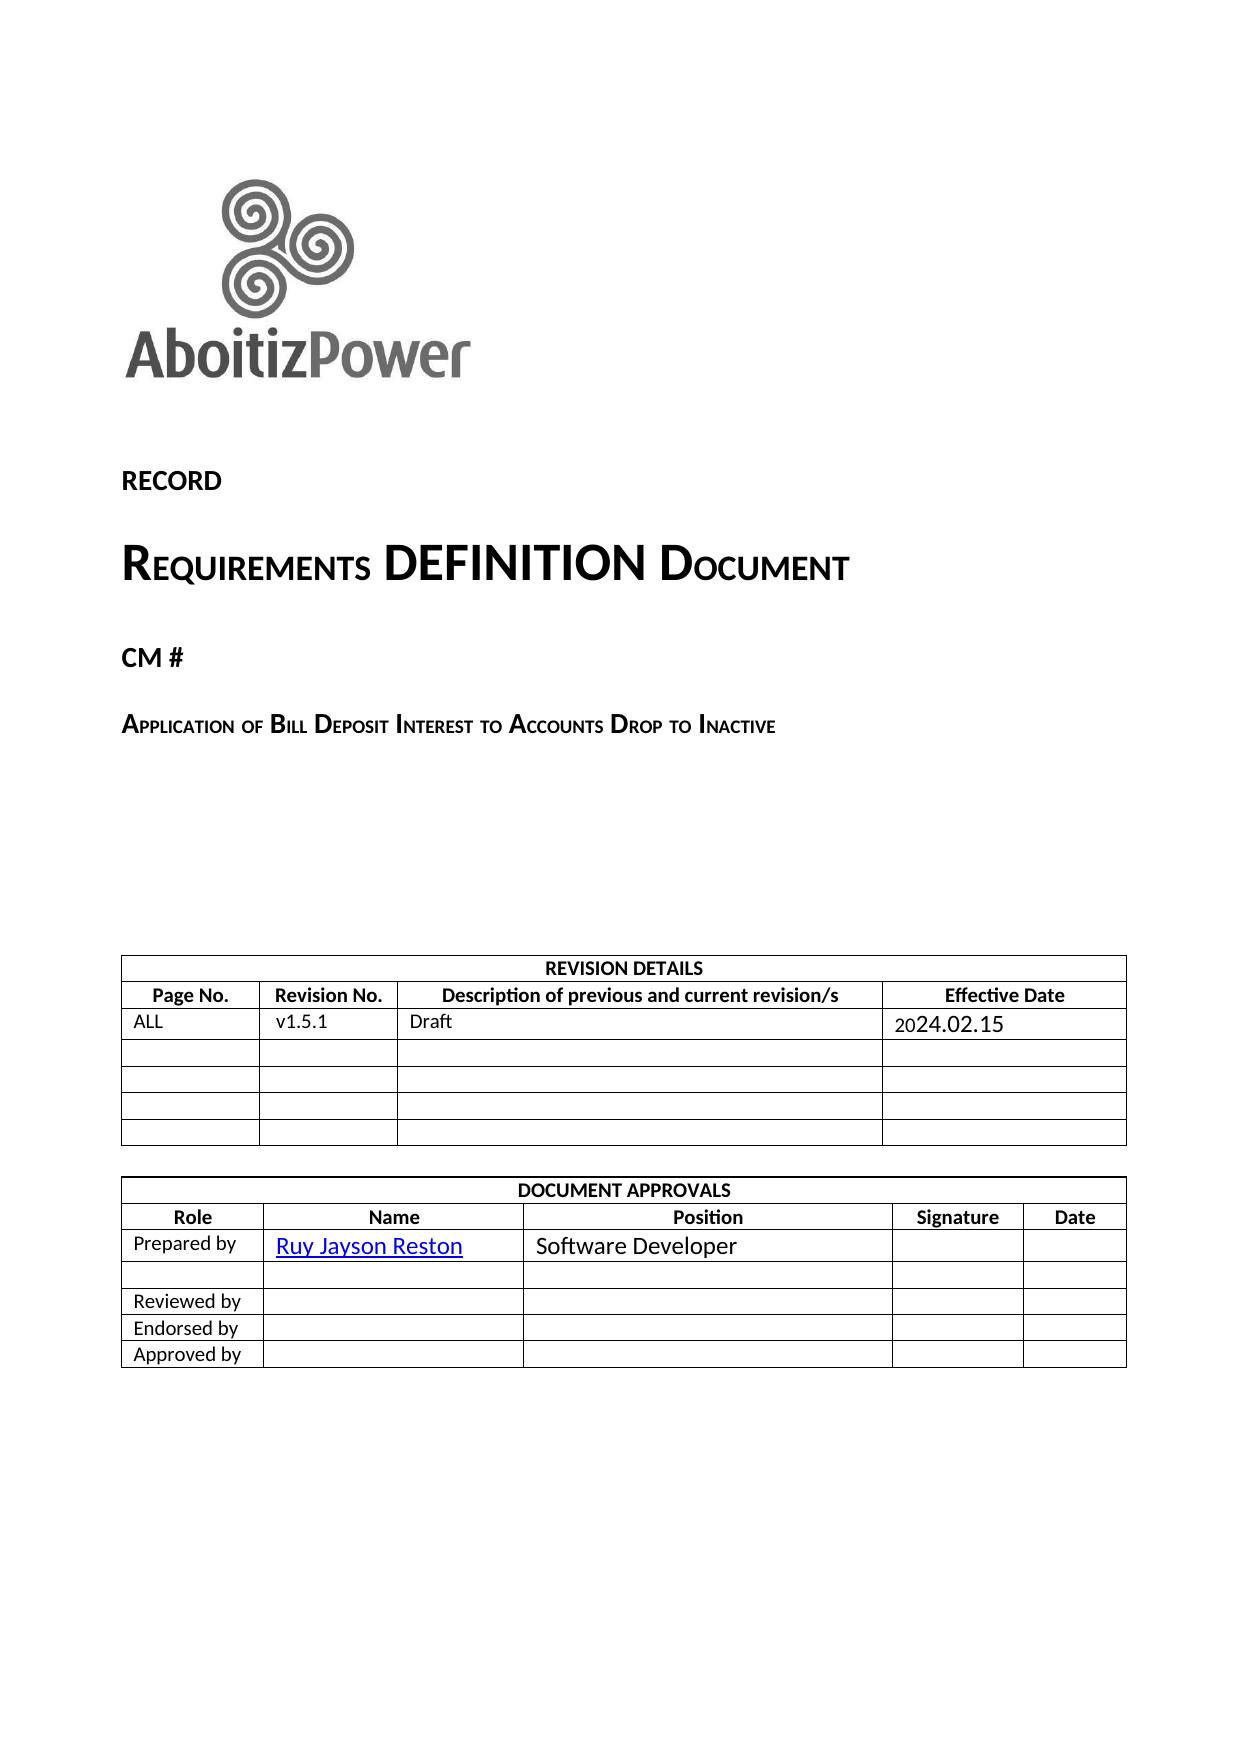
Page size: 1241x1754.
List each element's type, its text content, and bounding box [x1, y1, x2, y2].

table_cell [883, 1067, 1126, 1092]
table_cell [1024, 1315, 1126, 1340]
table_cell [524, 1289, 892, 1314]
table_cell [893, 1230, 1023, 1261]
table_cell v1.5.1 [260, 1009, 397, 1039]
table_cell Approved by [122, 1341, 263, 1367]
picture [121, 150, 501, 419]
table_cell [524, 1341, 892, 1367]
table_cell [260, 1093, 397, 1118]
table_cell Date [1024, 1204, 1126, 1229]
table_cell Signature [893, 1204, 1023, 1229]
table_cell [264, 1341, 523, 1367]
table_cell [264, 1315, 523, 1340]
table_cell Effective Date [883, 982, 1126, 1007]
table_cell Draft [398, 1009, 882, 1039]
table_cell [893, 1315, 1023, 1340]
table_cell [260, 1120, 397, 1145]
table_cell Ruy Jayson Reston [264, 1230, 523, 1261]
table_cell Reviewed by [122, 1289, 263, 1314]
table_cell [398, 1067, 882, 1092]
table_cell [122, 1262, 263, 1287]
text CM # [121, 639, 1125, 675]
table_cell 2024.02.15 [883, 1009, 1126, 1039]
table_cell [122, 1067, 259, 1092]
table_cell [398, 1093, 882, 1118]
table_cell Description of previous and current revision/s [398, 982, 882, 1007]
table_cell Page No. [122, 982, 259, 1007]
table_cell [883, 1040, 1126, 1066]
table_cell [260, 1040, 397, 1066]
table_cell Software Developer [524, 1230, 892, 1261]
table_cell Prepared by [122, 1230, 263, 1261]
table_cell [883, 1093, 1126, 1118]
table_cell [398, 1120, 882, 1145]
table_cell [893, 1341, 1023, 1367]
table_cell Revision No. [260, 982, 397, 1007]
table_header DOCUMENT APPROVALS [122, 1178, 1126, 1203]
table_cell [122, 1120, 259, 1145]
table_cell [264, 1289, 523, 1314]
table_cell Endorsed by [122, 1315, 263, 1340]
table_cell [1024, 1230, 1126, 1261]
table_cell [122, 1040, 259, 1066]
table_cell [1024, 1289, 1126, 1314]
text Requirements DEFINITION Document [121, 528, 1125, 594]
text RECORD [121, 462, 1125, 498]
table_cell [260, 1067, 397, 1092]
table_cell [524, 1315, 892, 1340]
table_cell ALL [122, 1009, 259, 1039]
table_cell [122, 1093, 259, 1118]
table_cell [893, 1262, 1023, 1287]
table_cell [883, 1120, 1126, 1145]
table_cell REVISION DETAILS [122, 956, 1126, 981]
table_cell [398, 1040, 882, 1066]
table_cell [264, 1262, 523, 1287]
table_cell Name [264, 1204, 523, 1229]
table_cell [893, 1289, 1023, 1314]
table_cell Position [524, 1204, 892, 1229]
text Application of Bill Deposit Interest to Accounts Drop to Inactive [121, 706, 1125, 741]
table_cell [1024, 1341, 1126, 1367]
table_cell [524, 1262, 892, 1287]
table_cell Role [122, 1204, 263, 1229]
table_header [121, 924, 1126, 954]
table_cell [1024, 1262, 1126, 1287]
